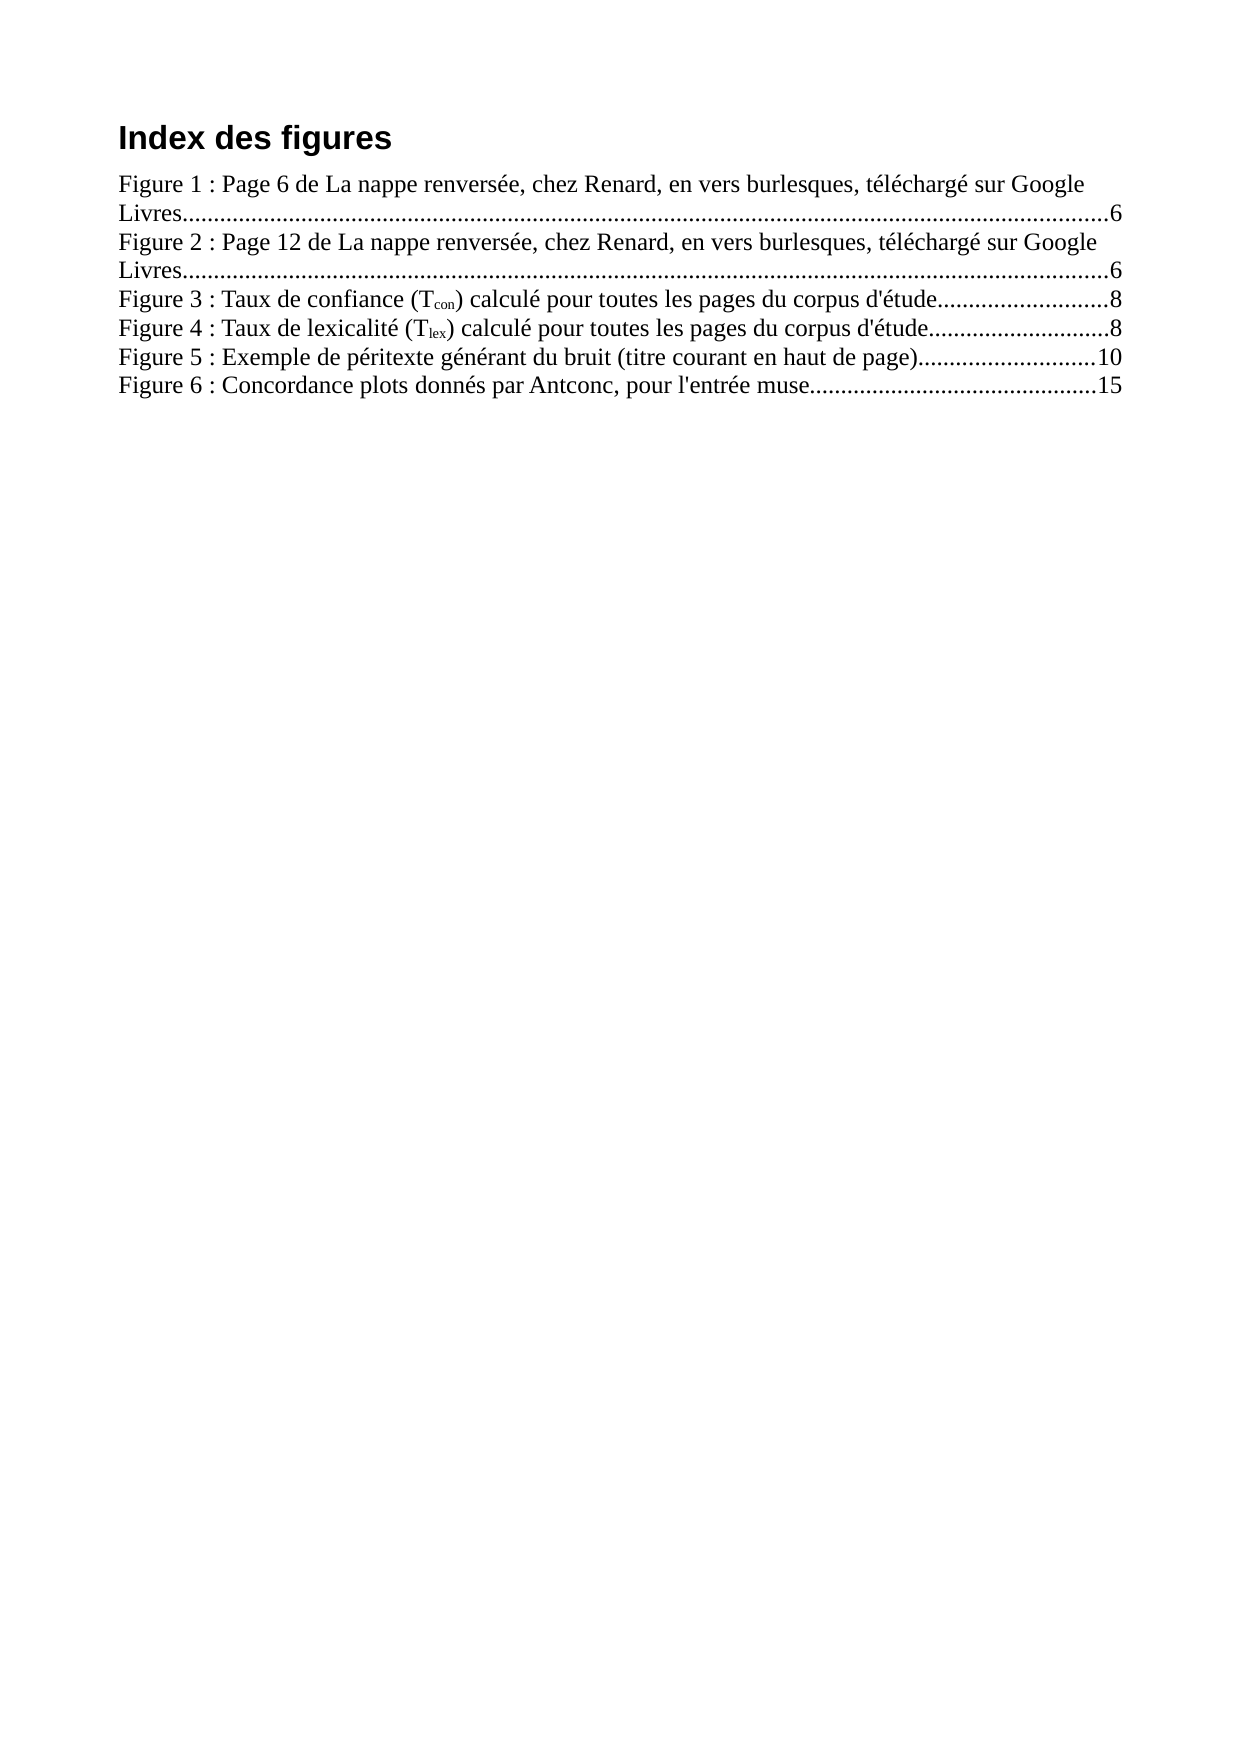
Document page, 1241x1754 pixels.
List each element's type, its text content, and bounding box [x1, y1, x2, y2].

text Figure 6 : Concordance plots donnés par Antconc, pour l'entrée muse 15 [118, 370, 1122, 399]
text Figure 2 : Page 12 de La nappe renversée, chez Renard, en vers burlesques, téléchargé sur Google Livres 6 [118, 227, 1122, 284]
subtitle Index des figures [118, 118, 1122, 157]
text Figure 1 : Page 6 de La nappe renversée, chez Renard, en vers burlesques, téléchargé sur Google Livres 6 [118, 169, 1122, 227]
text Figure 4 : Taux de lexicalité (Tlex) calculé pour toutes les pages du corpus d'étude 8 [118, 313, 1122, 342]
text Figure 3 : Taux de confiance (Tcon) calculé pour toutes les pages du corpus d'étude 8 [118, 284, 1122, 313]
text Figure 5 : Exemple de péritexte générant du bruit (titre courant en haut de page) 10 [118, 342, 1122, 370]
